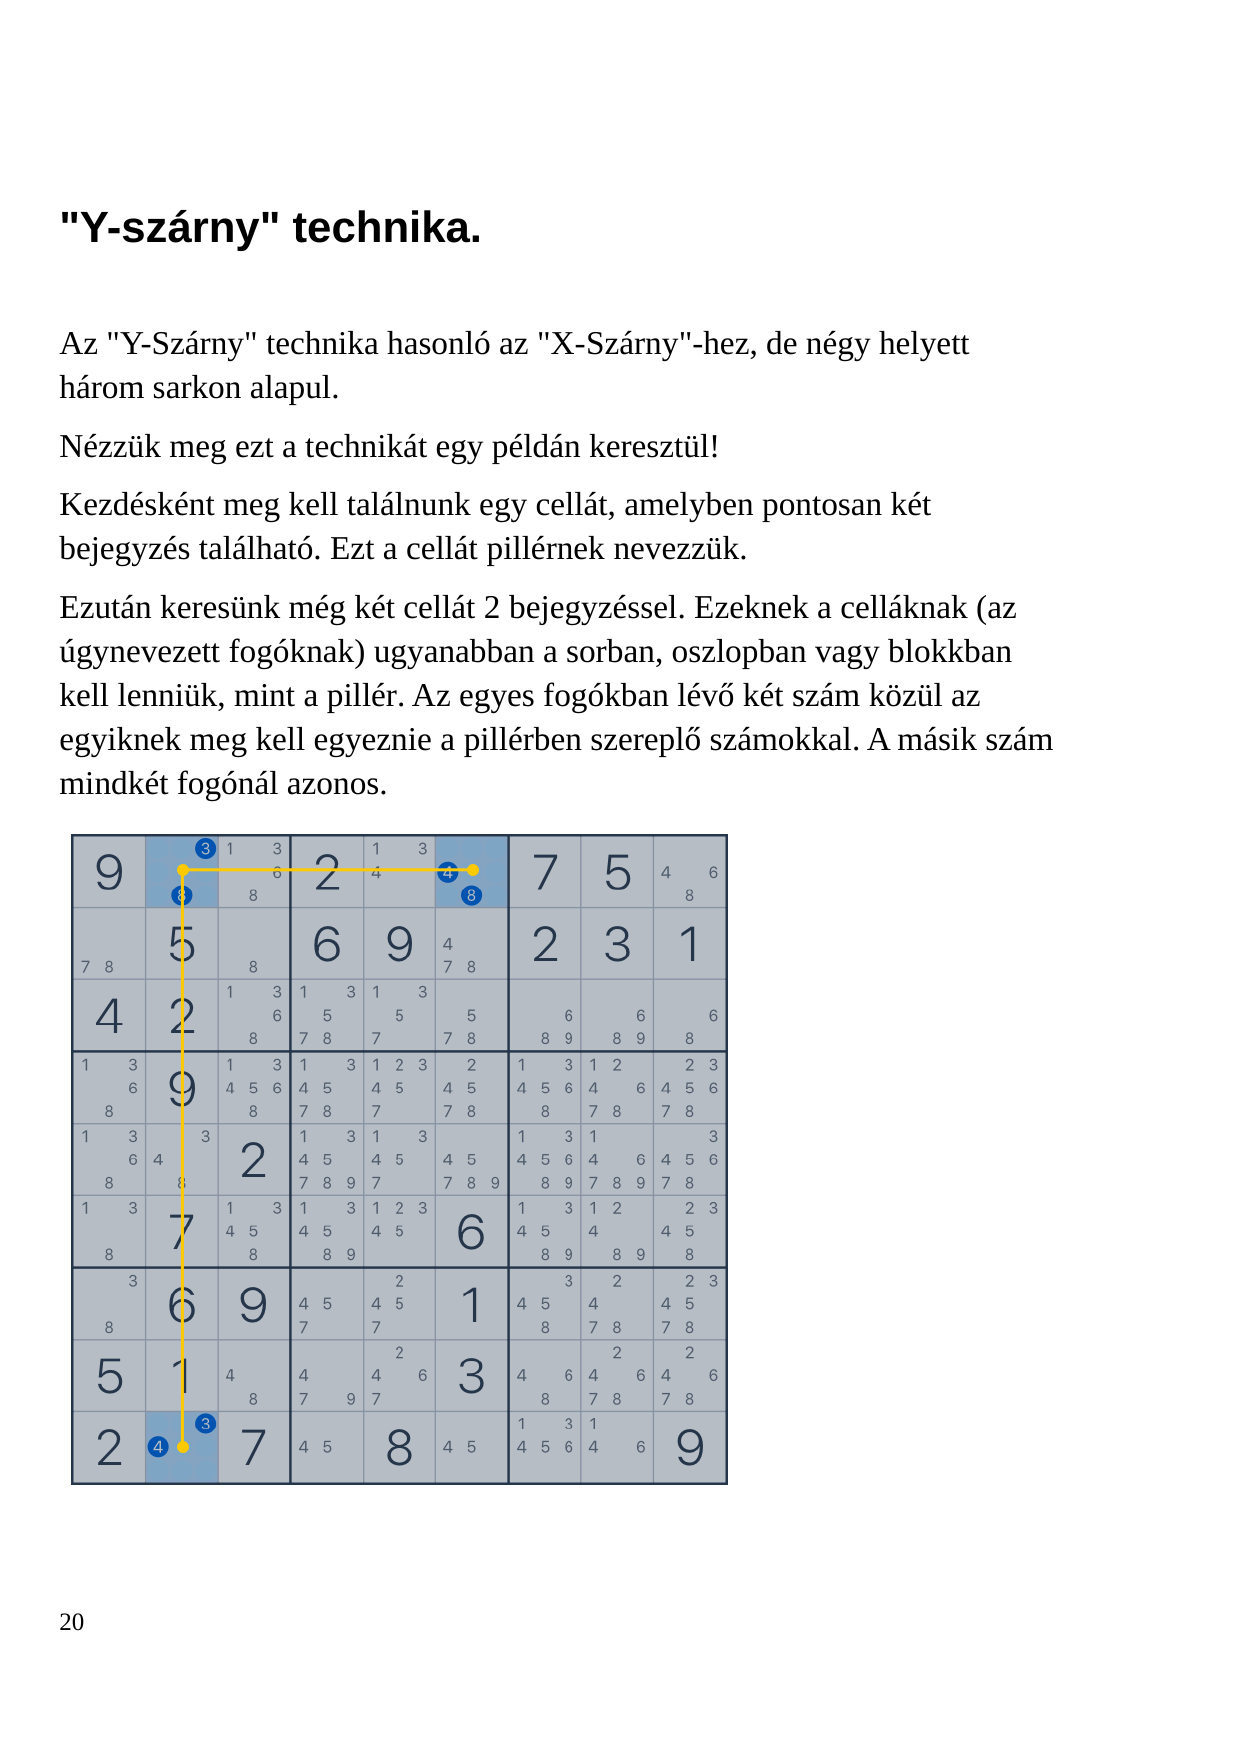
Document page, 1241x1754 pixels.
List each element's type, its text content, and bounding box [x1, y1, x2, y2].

picture [59, 822, 739, 1496]
text Nézzük meg ezt a technikát egy példán keresztül! [59, 426, 1063, 464]
text Az "Y-Szárny" technika hasonló az "X-Szárny"-hez, de négy helyett három sarkon alapul. [59, 323, 1063, 406]
subtitle "Y-szárny" technika. [59, 202, 1063, 252]
text Ezután keresünk még két cellát 2 bejegyzéssel. Ezeknek a celláknak (az úgynevezett fogóknak) ugyanabban a sorban, oszlopban vagy blokkban kell lenniük, mint a pillér. Az egyes fogókban lévő két szám közül az egyiknek meg kell egyeznie a pillérben szereplő számokkal. A másik szám mindkét fogónál azonos. [59, 587, 1063, 802]
text Kezdésként meg kell találnunk egy cellát, amelyben pontosan két bejegyzés található. Ezt a cellát pillérnek nevezzük. [59, 484, 1063, 567]
